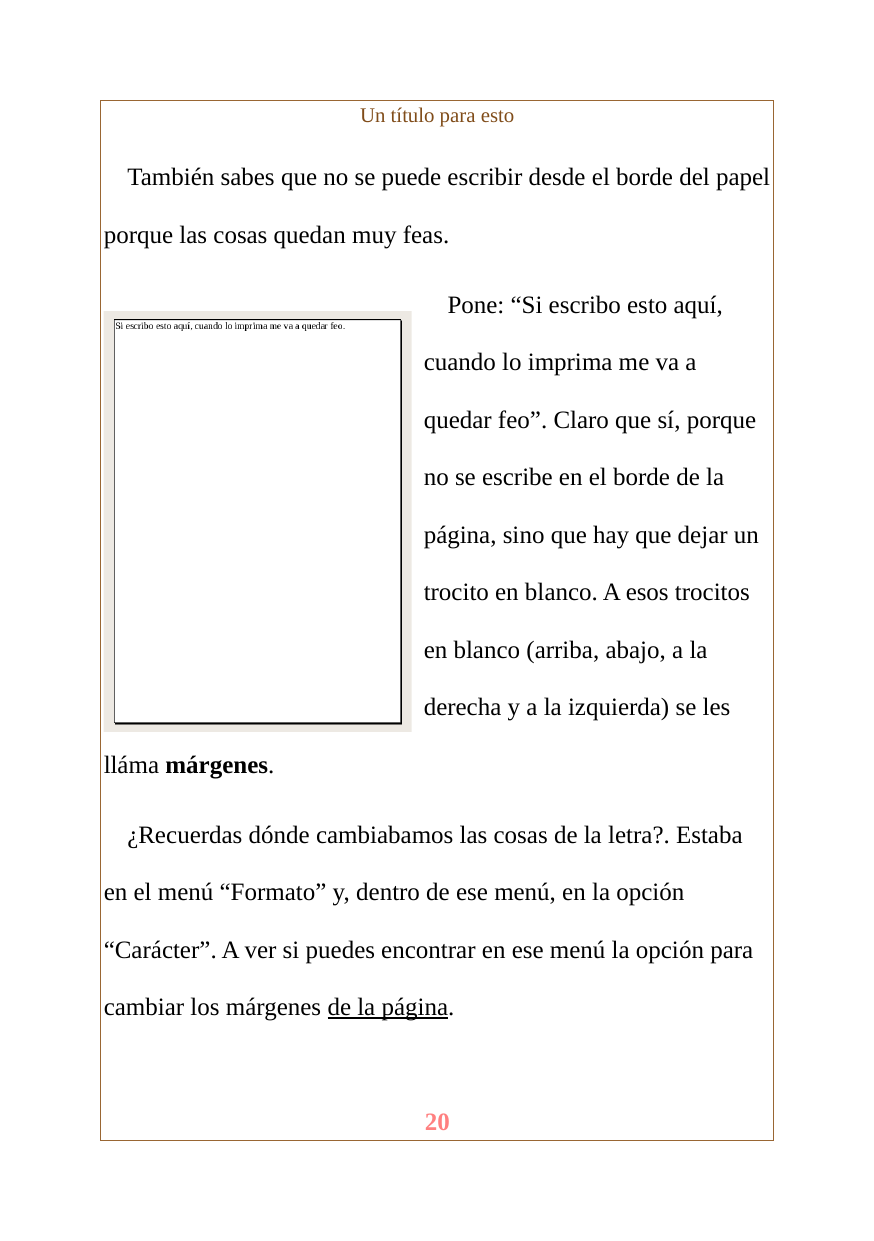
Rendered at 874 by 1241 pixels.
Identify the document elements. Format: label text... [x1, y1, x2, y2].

text Pone: “Si escribo esto aquí, cuando lo imprima me va a quedar feo”. Claro que sí, porque no se escribe en el borde de la página, sino que hay que dejar un trocito en blanco. A esos trocitos en blanco (arriba, abajo, a la derecha y a la izquierda) se les lláma márgenes. [103, 290, 771, 779]
text También sabes que no se puede escribir desde el borde del papel porque las cosas quedan muy feas. [103, 162, 771, 249]
picture [103, 311, 412, 732]
text ¿Recuerdas dónde cambiabamos las cosas de la letra?. Estaba en el menú “Formato” y, dentro de ese menú, en la opción “Carácter”. A ver si puedes encontrar en ese menú la opción para cambiar los márgenes de la página. [103, 820, 771, 1021]
